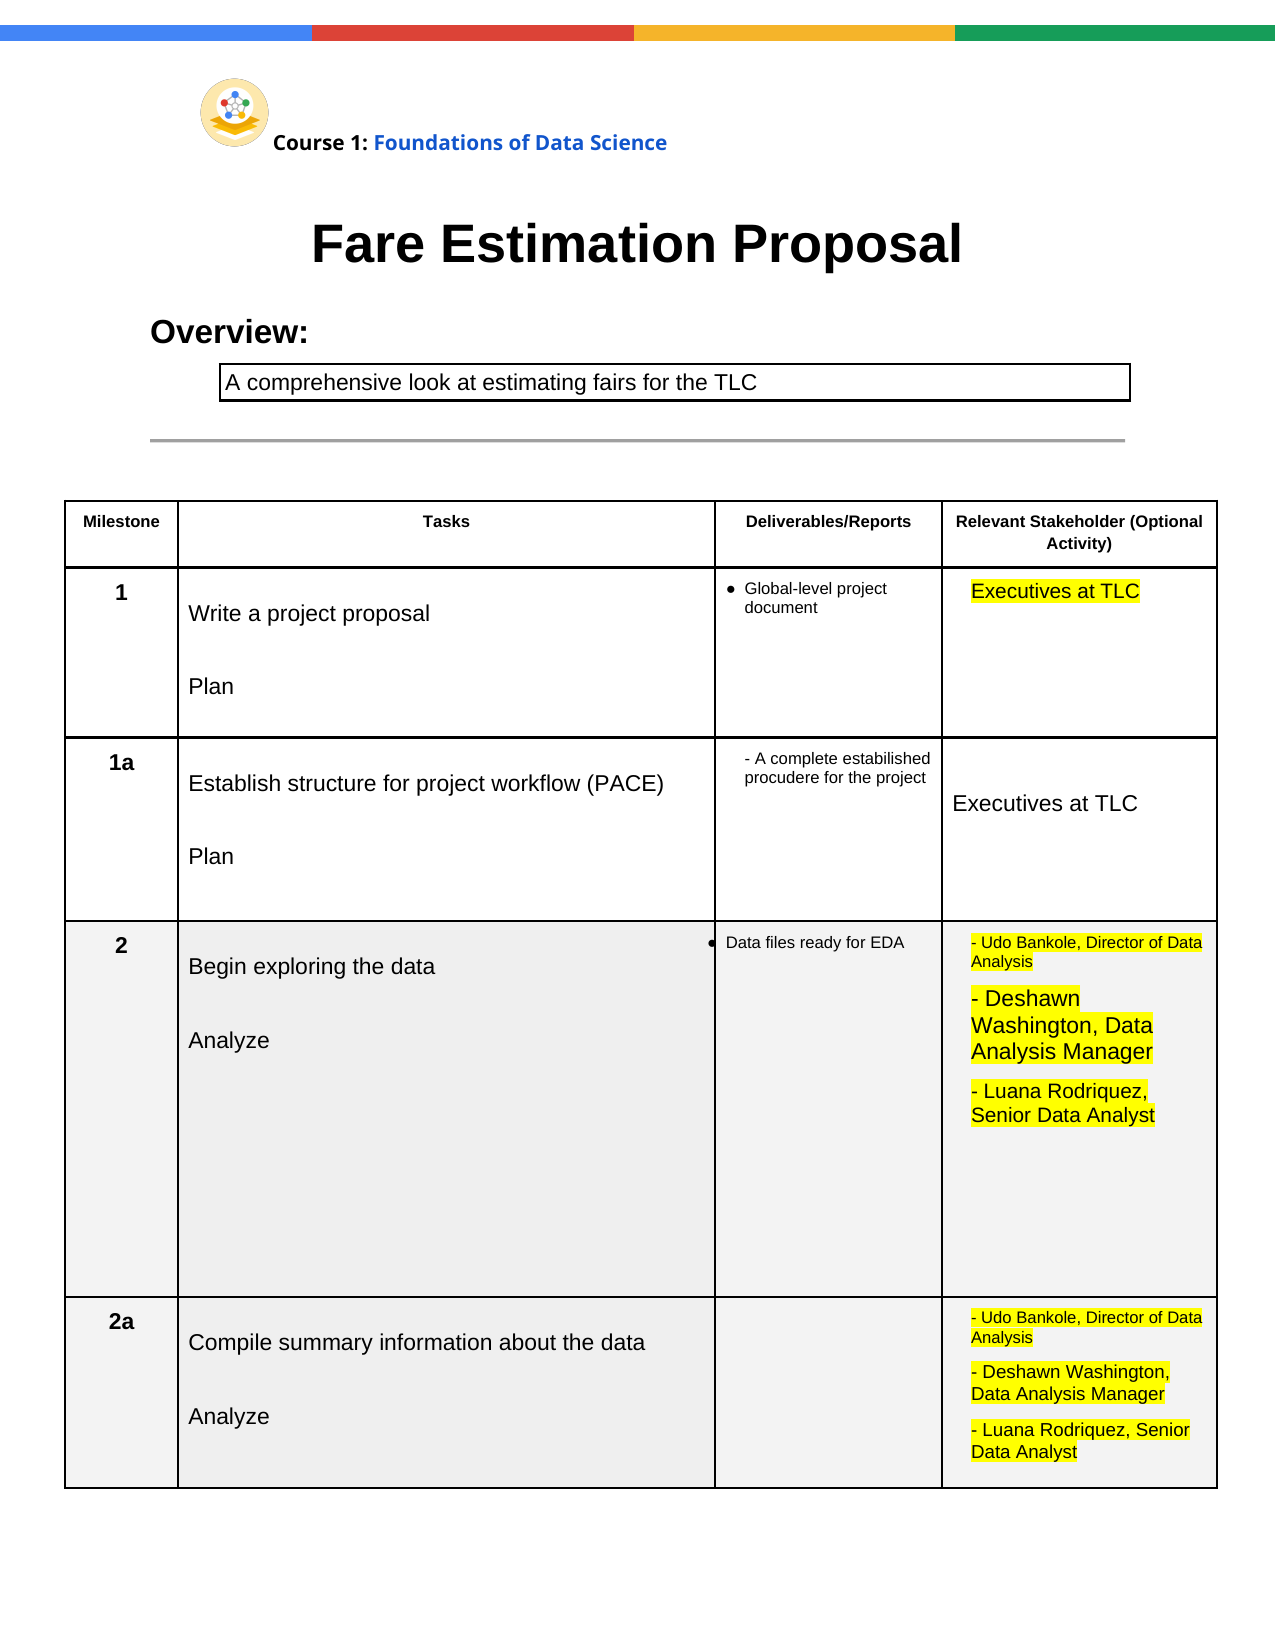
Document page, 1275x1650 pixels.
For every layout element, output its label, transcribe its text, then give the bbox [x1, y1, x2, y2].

table_cell Compile summary information about the data Analyze [179, 1298, 714, 1487]
table_cell 2a [66, 1298, 177, 1487]
picture [196, 75, 273, 151]
table_cell [716, 1298, 941, 1487]
table_cell Executives at TLC [943, 569, 1216, 736]
table_cell - Udo Bankole, Director of Data Analysis - Deshawn Washington, Data Analysis Manager - Luana Rodriquez, Senior Data Analyst [943, 922, 1216, 1296]
table_cell Establish structure for project workflow (PACE) Plan [179, 739, 714, 920]
table_cell 1a [66, 739, 177, 920]
table_cell - Udo Bankole, Director of Data Analysis - Deshawn Washington, Data Analysis Manager - Luana Rodriquez, Senior Data Analyst [943, 1298, 1216, 1487]
table_cell Begin exploring the data Analyze [179, 922, 714, 1296]
picture [0, 25, 1275, 41]
subtitle Overview: [150, 312, 1125, 350]
table_cell 1 [66, 569, 177, 736]
table_header Relevant Stakeholder (Optional Activity) [943, 502, 1216, 566]
table_cell Executives at TLC [943, 739, 1216, 920]
table_header Deliverables/Reports [716, 502, 941, 566]
title Fare Estimation Proposal [150, 212, 1125, 274]
table_header Tasks [179, 502, 714, 566]
text A comprehensive look at estimating fairs for the TLC [221, 365, 1129, 399]
table_cell Data files ready for EDA [716, 922, 941, 1296]
table_cell - A complete estabilished procudere for the project [716, 739, 941, 920]
table_cell 2 [66, 922, 177, 1296]
table_cell Write a project proposal Plan [179, 569, 714, 736]
table_header Milestone [66, 502, 177, 566]
table_cell Global-level project document [716, 569, 941, 736]
